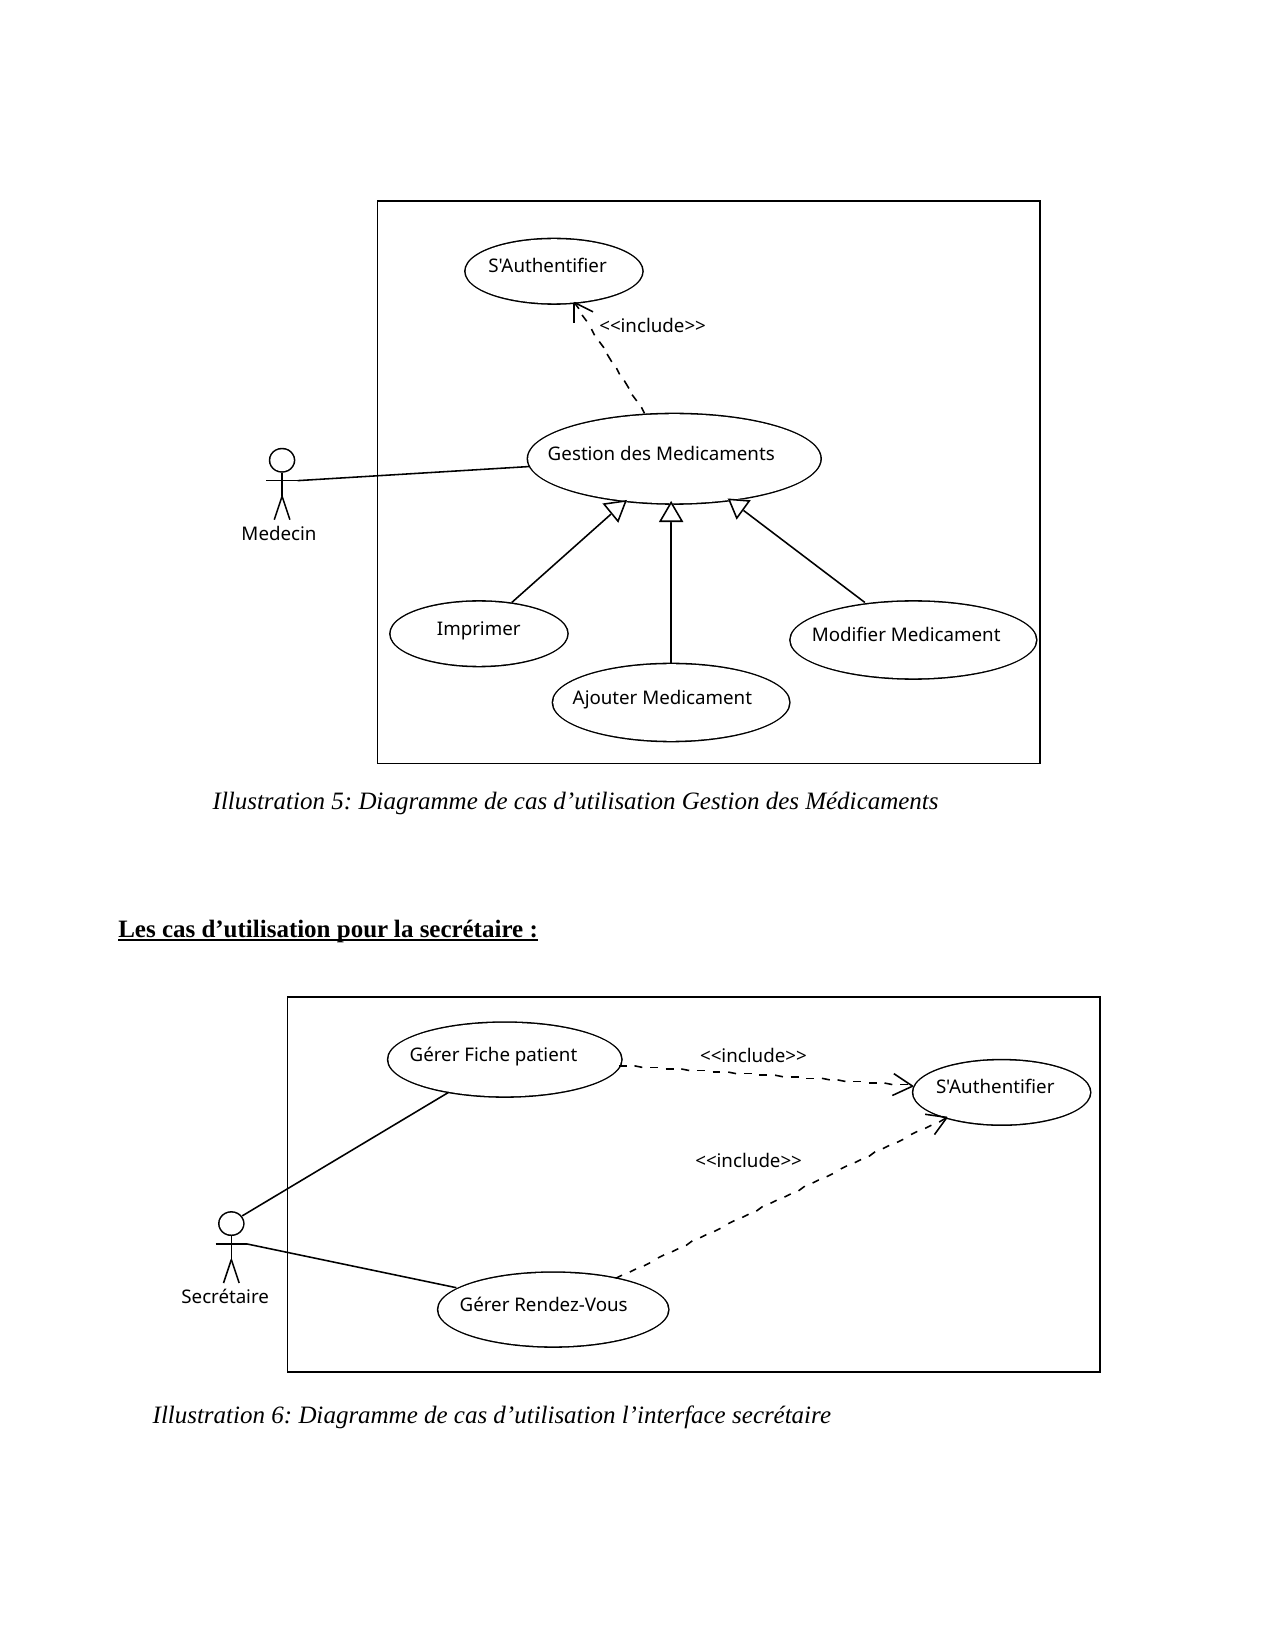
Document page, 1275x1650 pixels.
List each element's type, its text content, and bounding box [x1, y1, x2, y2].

text Illustration 5: Diagramme de cas d’utilisation Gestion des Médicaments [212, 178, 1062, 815]
text Les cas d’utilisation pour la secrétaire : [118, 914, 1157, 943]
text Illustration 6: Diagramme de cas d’utilisation l’interface secrétaire [152, 974, 1123, 1429]
